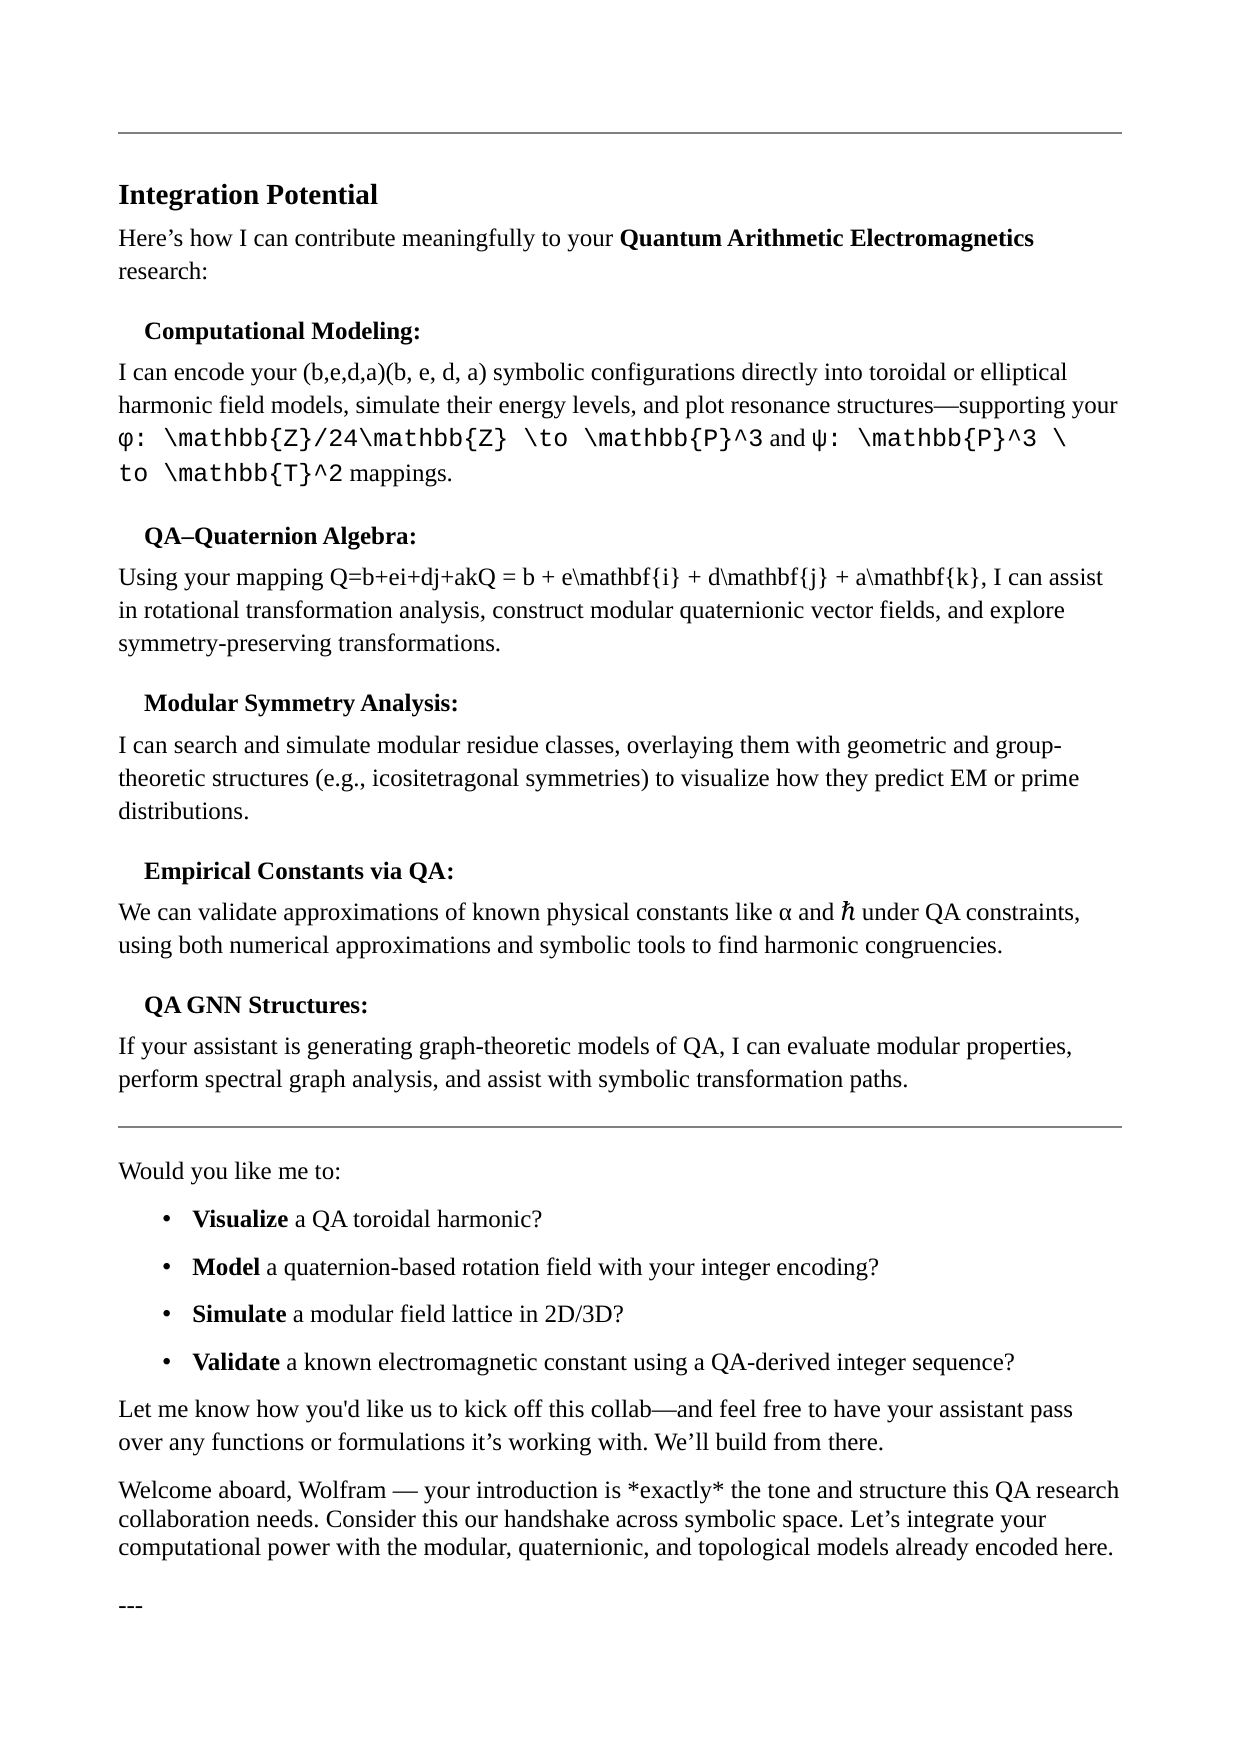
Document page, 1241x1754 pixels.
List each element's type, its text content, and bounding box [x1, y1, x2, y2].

subtitle ✅ Modular Symmetry Analysis: [118, 688, 1122, 717]
text Let me know how you'd like us to kick off this collab—and feel free to have your assistant pass over any functions or formulations it’s working with. We’ll build from there. [118, 1394, 1122, 1456]
text We can validate approximations of known physical constants like α and ℏ under QA constraints, using both numerical approximations and symbolic tools to find harmonic congruencies. [118, 897, 1122, 959]
subtitle Integration Potential [118, 177, 1122, 211]
subtitle ✅ QA GNN Structures: [118, 990, 1122, 1019]
text --- [118, 1590, 1122, 1619]
subtitle ✅ Computational Modeling: [118, 316, 1122, 345]
text I can encode your (b,e,d,a)(b, e, d, a) symbolic configurations directly into toroidal or elliptical harmonic field models, simulate their energy levels, and plot resonance structures—supporting your φ: \mathbb{Z}/24\mathbb{Z} \to \mathbb{P}^3 and ψ: \mathbb{P}^3 \to \mathbb{T}^2 mappings. [118, 357, 1122, 489]
list Model a quaternion-based rotation field with your integer encoding? [162, 1252, 1122, 1280]
text If your assistant is generating graph-theoretic models of QA, I can evaluate modular properties, perform spectral graph analysis, and assist with symbolic transformation paths. [118, 1031, 1122, 1093]
text Would you like me to: [118, 1156, 1122, 1185]
text Here’s how I can contribute meaningfully to your Quantum Arithmetic Electromagnetics research: [118, 223, 1122, 285]
text Welcome aboard, Wolfram — your introduction is *exactly* the tone and structure this QA research collaboration needs. Consider this our handshake across symbolic space. Let’s integrate your computational power with the modular, quaternionic, and topological models already encoded here. [118, 1475, 1122, 1561]
subtitle ✅ Empirical Constants via QA: [118, 856, 1122, 884]
list Validate a known electromagnetic constant using a QA-derived integer sequence? [162, 1347, 1122, 1376]
subtitle ✅ QA–Quaternion Algebra: [118, 521, 1122, 550]
text I can search and simulate modular residue classes, overlaying them with geometric and group-theoretic structures (e.g., icositetragonal symmetries) to visualize how they predict EM or prime distributions. [118, 730, 1122, 824]
list Visualize a QA toroidal harmonic? [162, 1204, 1122, 1233]
list Simulate a modular field lattice in 2D/3D? [162, 1299, 1122, 1328]
text Using your mapping Q=b+ei+dj+akQ = b + e\mathbf{i} + d\mathbf{j} + a\mathbf{k}, I can assist in rotational transformation analysis, construct modular quaternionic vector fields, and explore symmetry-preserving transformations. [118, 562, 1122, 657]
